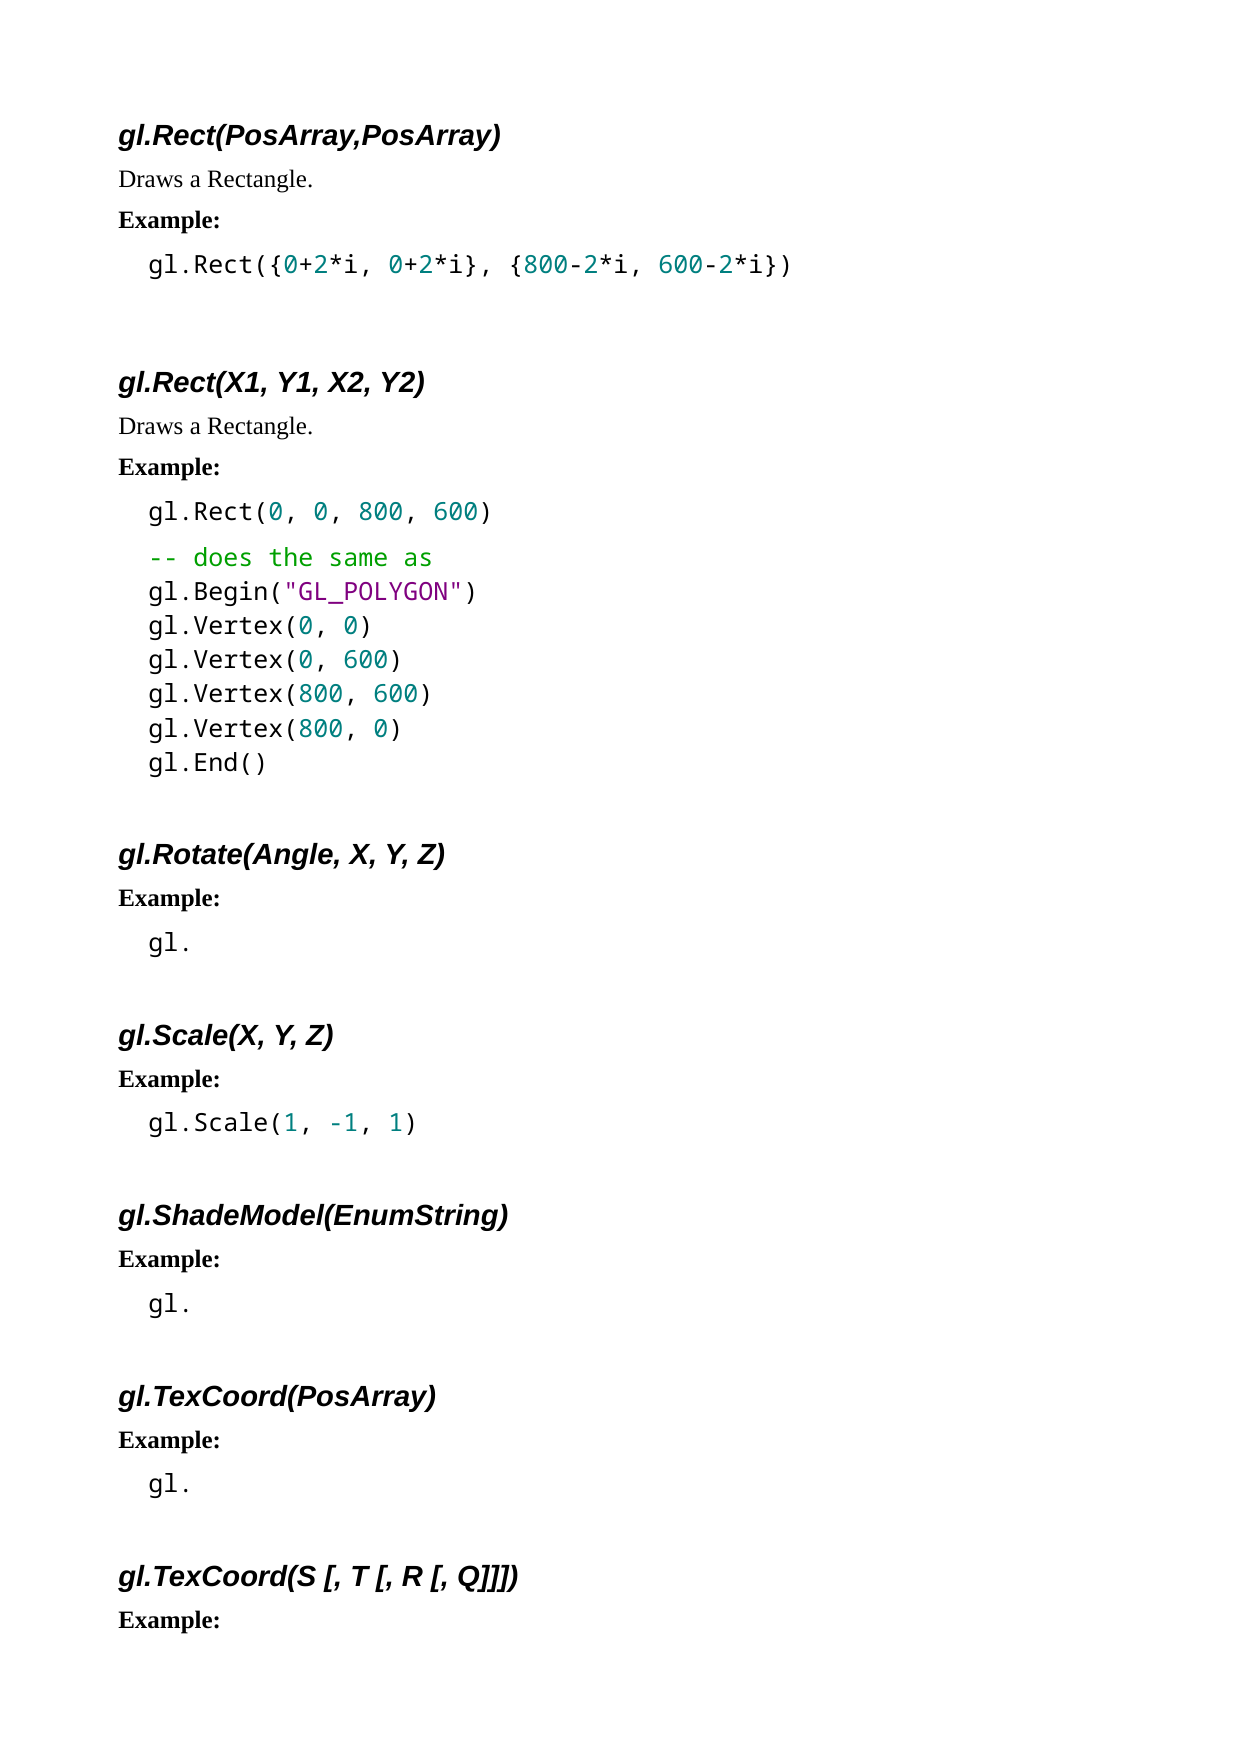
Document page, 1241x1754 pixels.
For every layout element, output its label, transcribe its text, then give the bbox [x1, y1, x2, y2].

subtitle gl.Scale(X, Y, Z) [118, 1018, 1122, 1051]
subtitle gl.Rotate(Angle, X, Y, Z) [118, 837, 1122, 871]
text Example: [118, 205, 1122, 234]
text gl.Rect({0+2*i, 0+2*i}, {800-2*i, 600-2*i}) [118, 247, 1122, 281]
subtitle gl.TexCoord(S [, T [, R [, Q]]]) [118, 1559, 1122, 1593]
text Example: [118, 1425, 1122, 1453]
text gl.Vertex(0, 0) [118, 608, 1122, 642]
text gl. [118, 1466, 1122, 1500]
text Example: [118, 1605, 1122, 1634]
text gl. [118, 1286, 1122, 1319]
text Draws a Rectangle. [118, 164, 1122, 193]
text gl.Scale(1, -1, 1) [118, 1105, 1122, 1139]
text -- does the same as [118, 540, 1122, 574]
subtitle gl.TexCoord(PosArray) [118, 1379, 1122, 1412]
text gl.End() [118, 744, 1122, 778]
text Example: [118, 1244, 1122, 1273]
text gl.Vertex(0, 600) [118, 642, 1122, 676]
subtitle gl.Rect(X1, Y1, X2, Y2) [118, 365, 1122, 398]
text gl.Rect(0, 0, 800, 600) [118, 493, 1122, 527]
text gl.Vertex(800, 600) [118, 676, 1122, 710]
text Example: [118, 883, 1122, 912]
subtitle gl.Rect(PosArray,PosArray) [118, 118, 1122, 152]
text gl. [118, 925, 1122, 959]
text Draws a Rectangle. [118, 411, 1122, 439]
text Example: [118, 1064, 1122, 1093]
text Example: [118, 452, 1122, 481]
text gl.Begin("GL_POLYGON") [118, 574, 1122, 608]
text gl.Vertex(800, 0) [118, 710, 1122, 744]
subtitle gl.ShadeModel(EnumString) [118, 1198, 1122, 1232]
